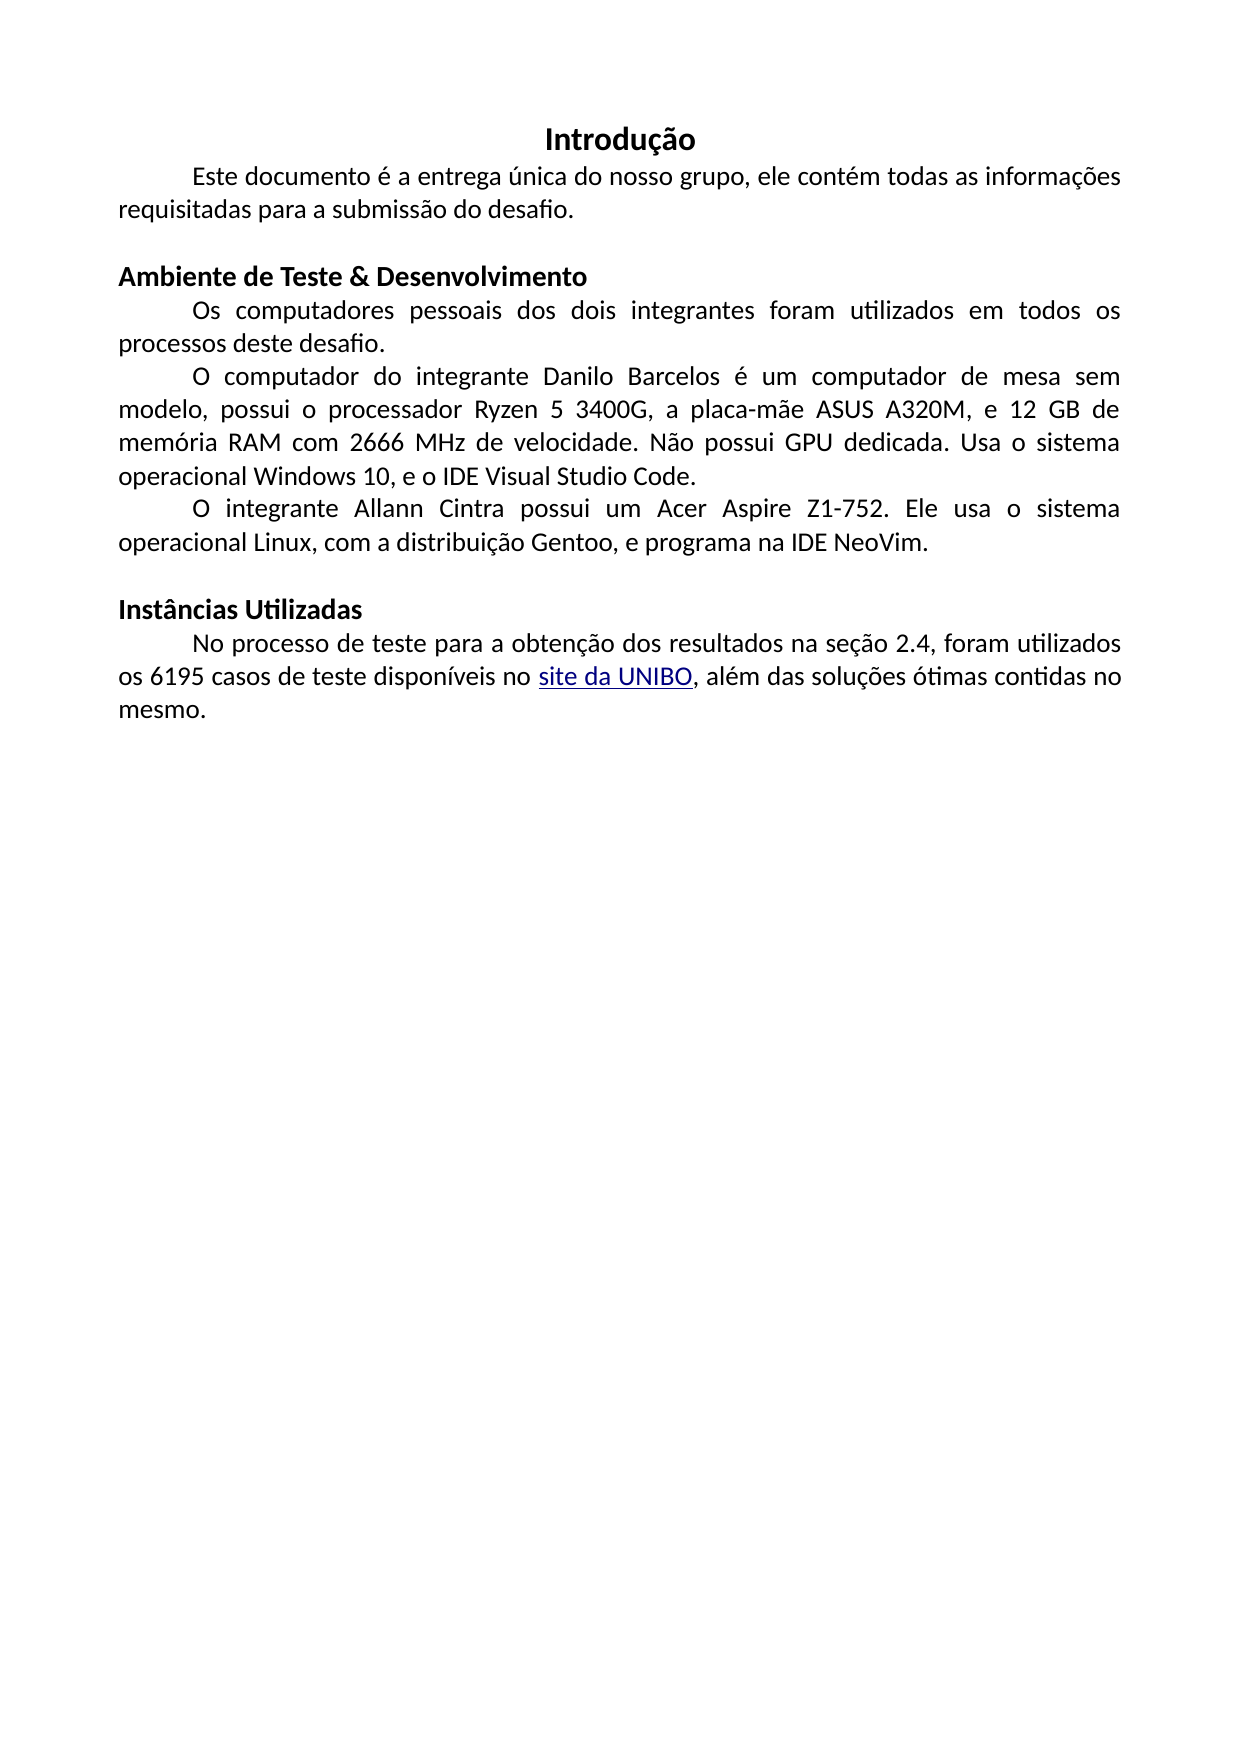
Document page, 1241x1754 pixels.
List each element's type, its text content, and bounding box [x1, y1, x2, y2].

text Ambiente de Teste & Desenvolvimento [118, 258, 1122, 293]
text O integrante Allann Cintra possui um Acer Aspire Z1-752. Ele usa o sistema operacional Linux, com a distribuição Gentoo, e programa na IDE NeoVim. [118, 492, 1122, 558]
text Este documento é a entrega única do nosso grupo, ele contém todas as informações requisitadas para a submissão do desafio. [118, 159, 1122, 225]
text O computador do integrante Danilo Barcelos é um computador de mesa sem modelo, possui o processador Ryzen 5 3400G, a placa-mãe ASUS A320M, e 12 GB de memória RAM com 2666 MHz de velocidade. Não possui GPU dedicada. Usa o sistema operacional Windows 10, e o IDE Visual Studio Code. [118, 359, 1122, 492]
text No processo de teste para a obtenção dos resultados na seção 2.4, foram utilizados os 6195 casos de teste disponíveis no site da UNIBO, além das soluções ótimas contidas no mesmo. [118, 626, 1122, 725]
text Introdução [118, 118, 1122, 159]
text Instâncias Utilizadas [118, 591, 1122, 626]
text Os computadores pessoais dos dois integrantes foram utilizados em todos os processos deste desafio. [118, 293, 1122, 359]
